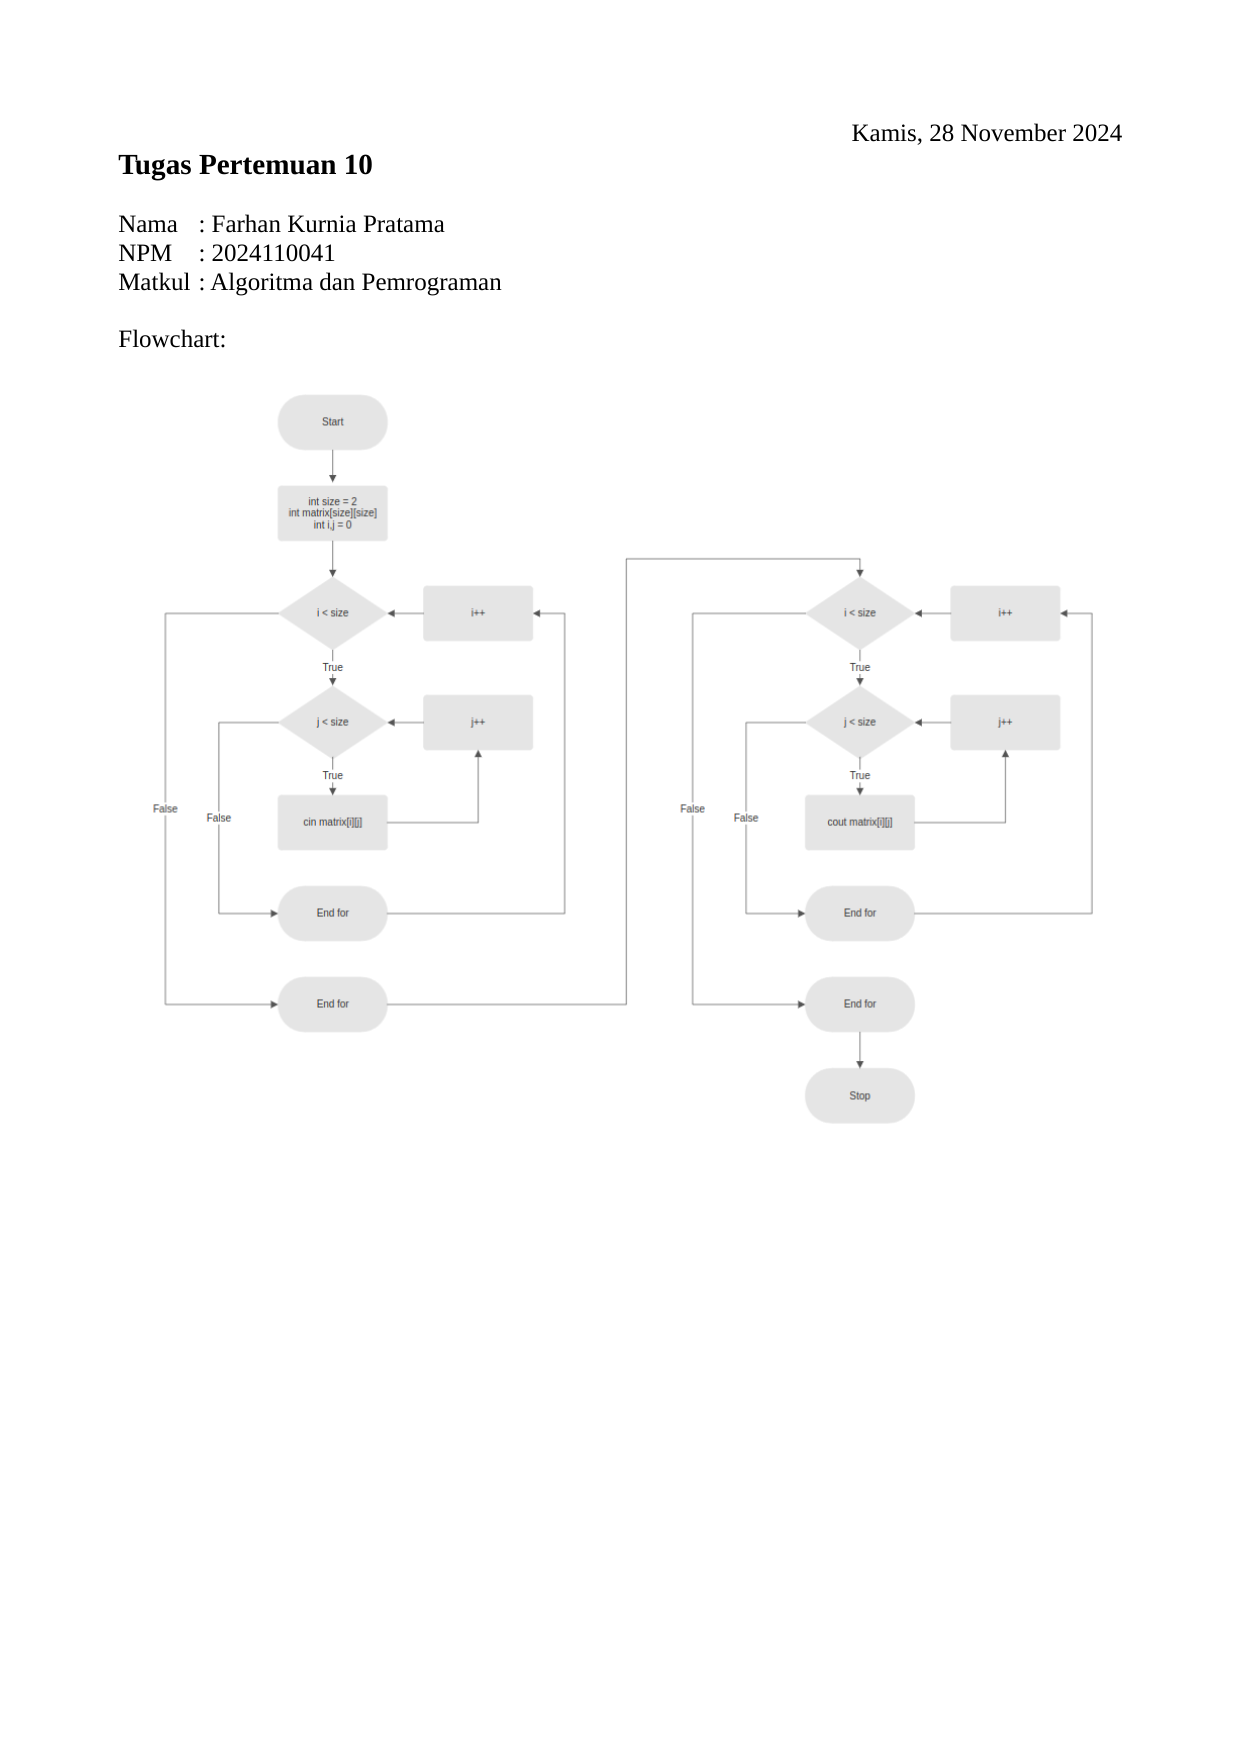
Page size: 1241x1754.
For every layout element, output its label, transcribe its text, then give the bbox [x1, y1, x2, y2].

text NPM : 2024110041 [118, 238, 1122, 267]
text ­ [118, 1149, 1122, 1177]
picture [118, 381, 1123, 1149]
text Matkul : Algoritma dan Pemrograman [118, 267, 1122, 295]
text Flowchart: [118, 324, 1122, 353]
text Tugas Pertemuan 10 [118, 147, 1122, 180]
text Kamis, 28 November 2024 [118, 118, 1122, 147]
text Nama : Farhan Kurnia Pratama [118, 209, 1122, 238]
